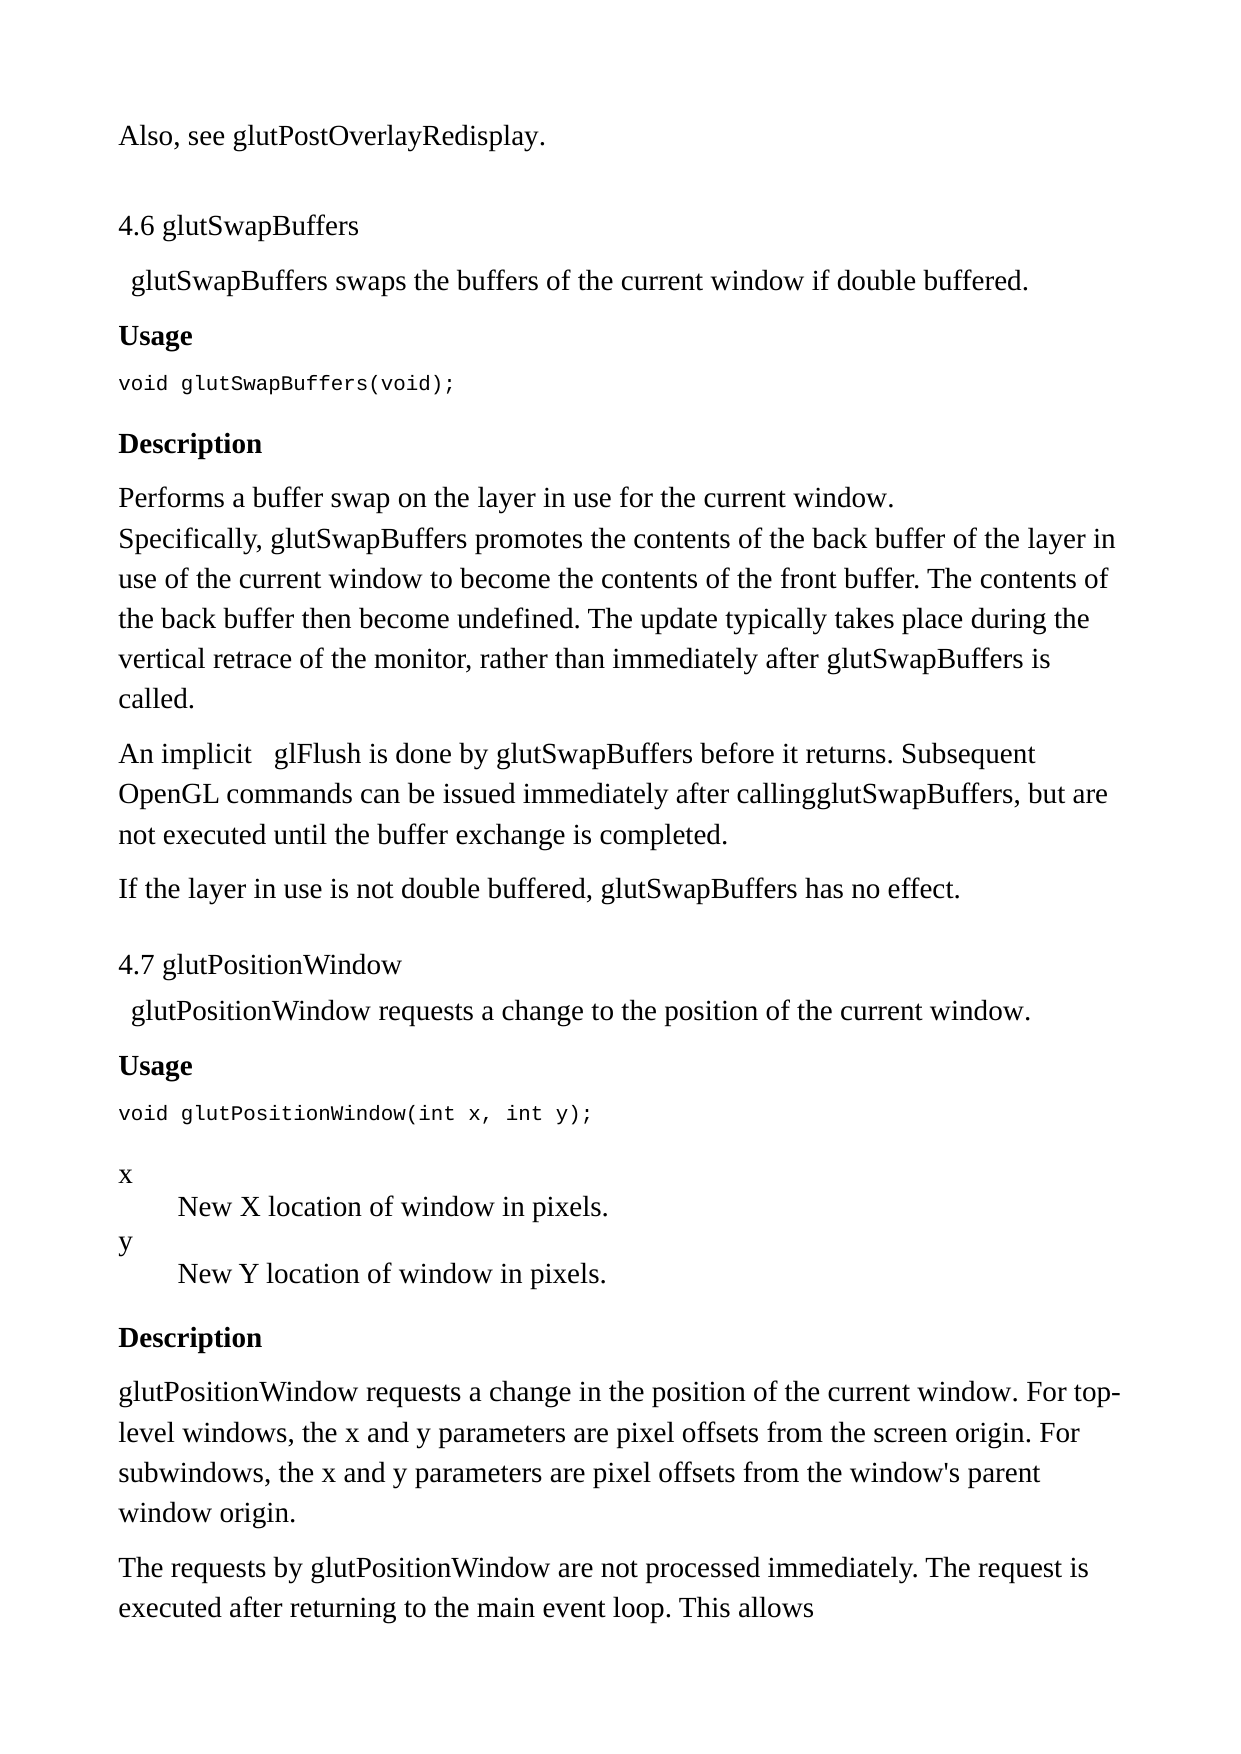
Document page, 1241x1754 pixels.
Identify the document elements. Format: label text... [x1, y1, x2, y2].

text An implicit glFlush is done by glutSwapBuffers before it returns. Subsequent OpenGL commands can be issued immediately after callingglutSwapBuffers, but are not executed until the buffer exchange is completed. [118, 736, 1122, 850]
list New X location of window in pixels. [177, 1189, 1122, 1223]
text void glutSwapBuffers(void); [118, 373, 1122, 396]
text Description [118, 1320, 1122, 1353]
text If the layer in use is not double buffered, glutSwapBuffers has no effect. [118, 872, 1122, 905]
list New Y location of window in pixels. [177, 1257, 1122, 1290]
text glutPositionWindow requests a change to the position of the current window. [118, 993, 1122, 1027]
subtitle x [118, 1156, 1122, 1189]
text Description [118, 426, 1122, 459]
text Performs a buffer swap on the layer in use for the current window. Specifically, glutSwapBuffers promotes the contents of the back buffer of the layer in use of the current window to become the contents of the front buffer. The contents of the back buffer then become undefined. The update typically takes place during the vertical retrace of the monitor, rather than immediately after glutSwapBuffers is called. [118, 481, 1122, 715]
text 4.6 glutSwapBuffers [118, 173, 1122, 242]
text glutSwapBuffers swaps the buffers of the current window if double buffered. [118, 263, 1122, 297]
text Also, see glutPostOverlayRedisplay. [118, 118, 1122, 152]
text The requests by glutPositionWindow are not processed immediately. The request is executed after returning to the main event loop. This allows [118, 1550, 1122, 1624]
text Usage [118, 318, 1122, 351]
text Usage [118, 1048, 1122, 1082]
text void glutPositionWindow(int x, int y); [118, 1103, 1122, 1127]
text glutPositionWindow requests a change in the position of the current window. For top-level windows, the x and y parameters are pixel offsets from the screen origin. For subwindows, the x and y parameters are pixel offsets from the window's parent window origin. [118, 1374, 1122, 1529]
subtitle 4.7 glutPositionWindow [118, 947, 1122, 981]
subtitle y [118, 1223, 1122, 1257]
